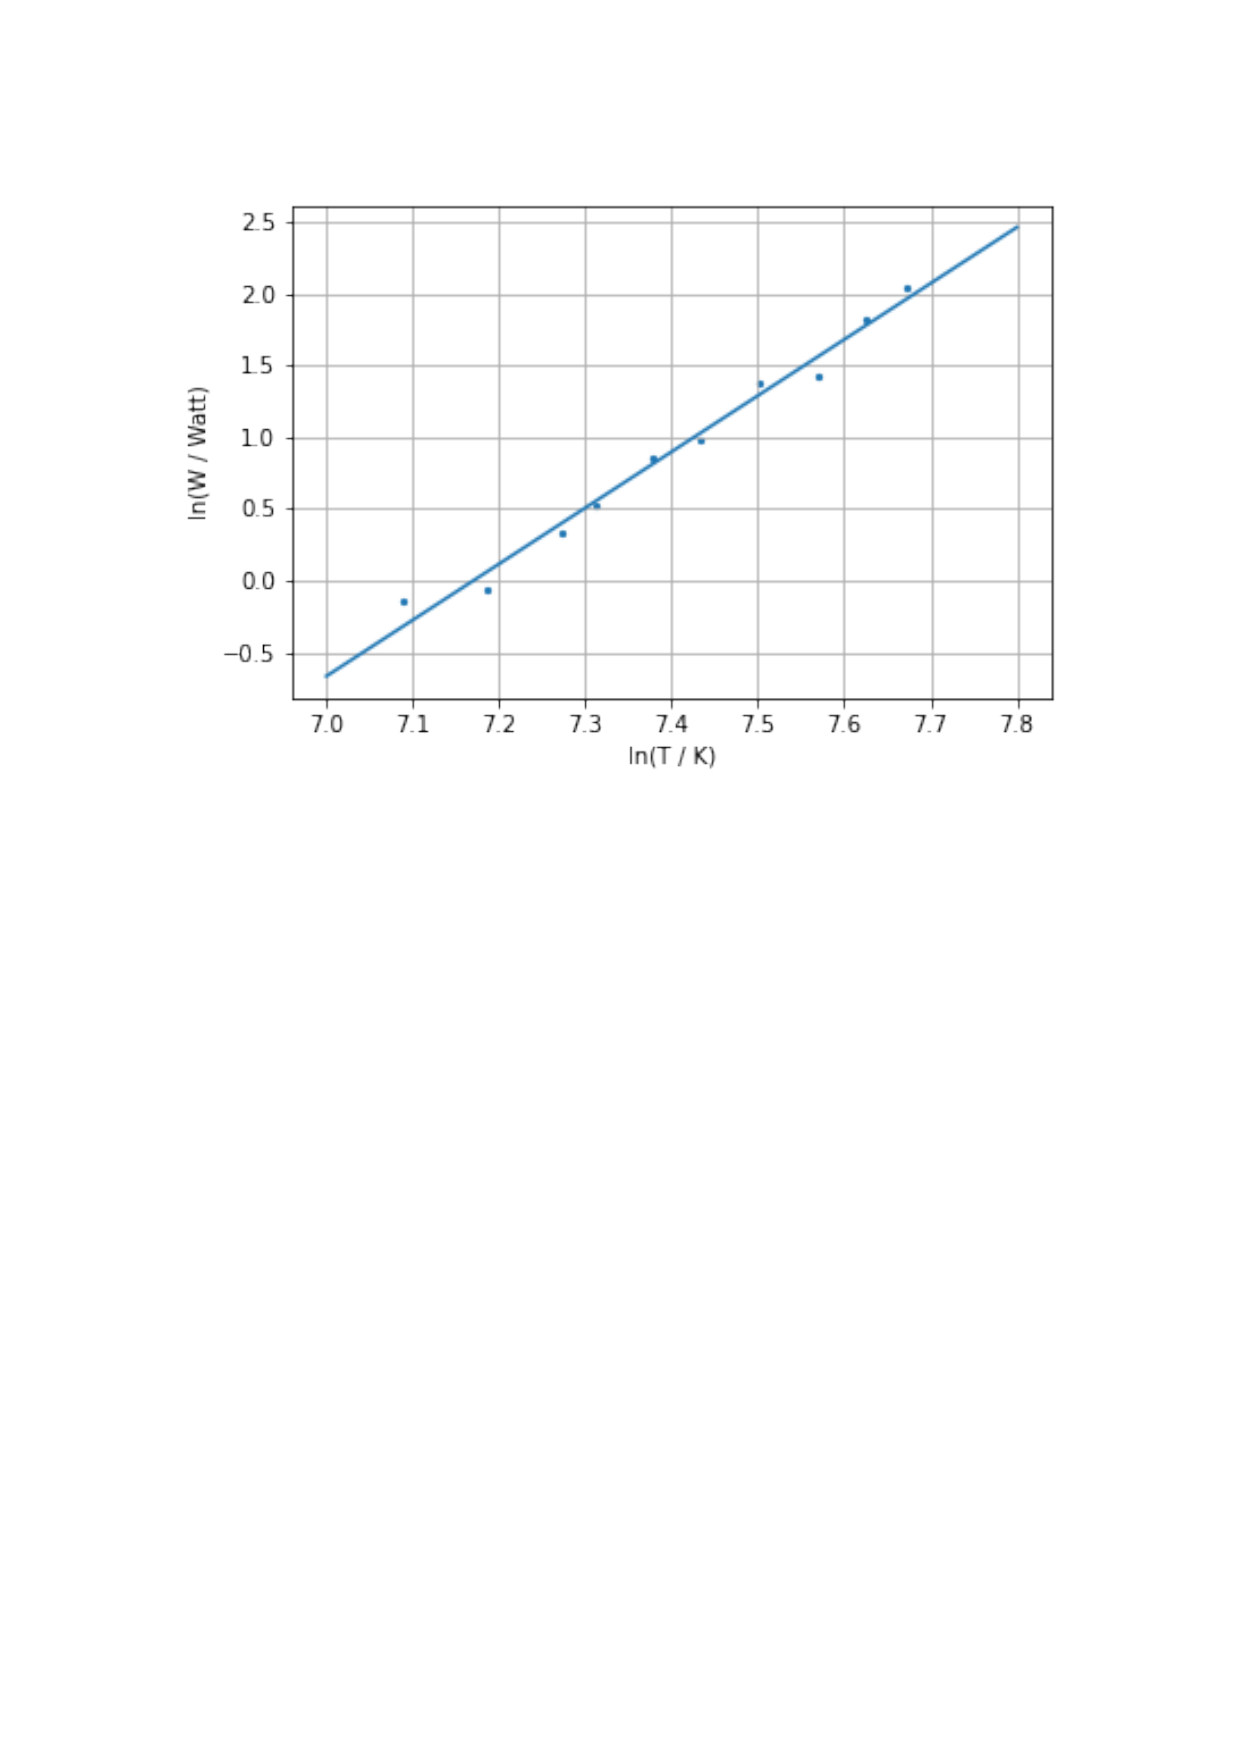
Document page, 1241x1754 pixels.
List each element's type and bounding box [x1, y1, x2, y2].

picture [170, 188, 1077, 781]
